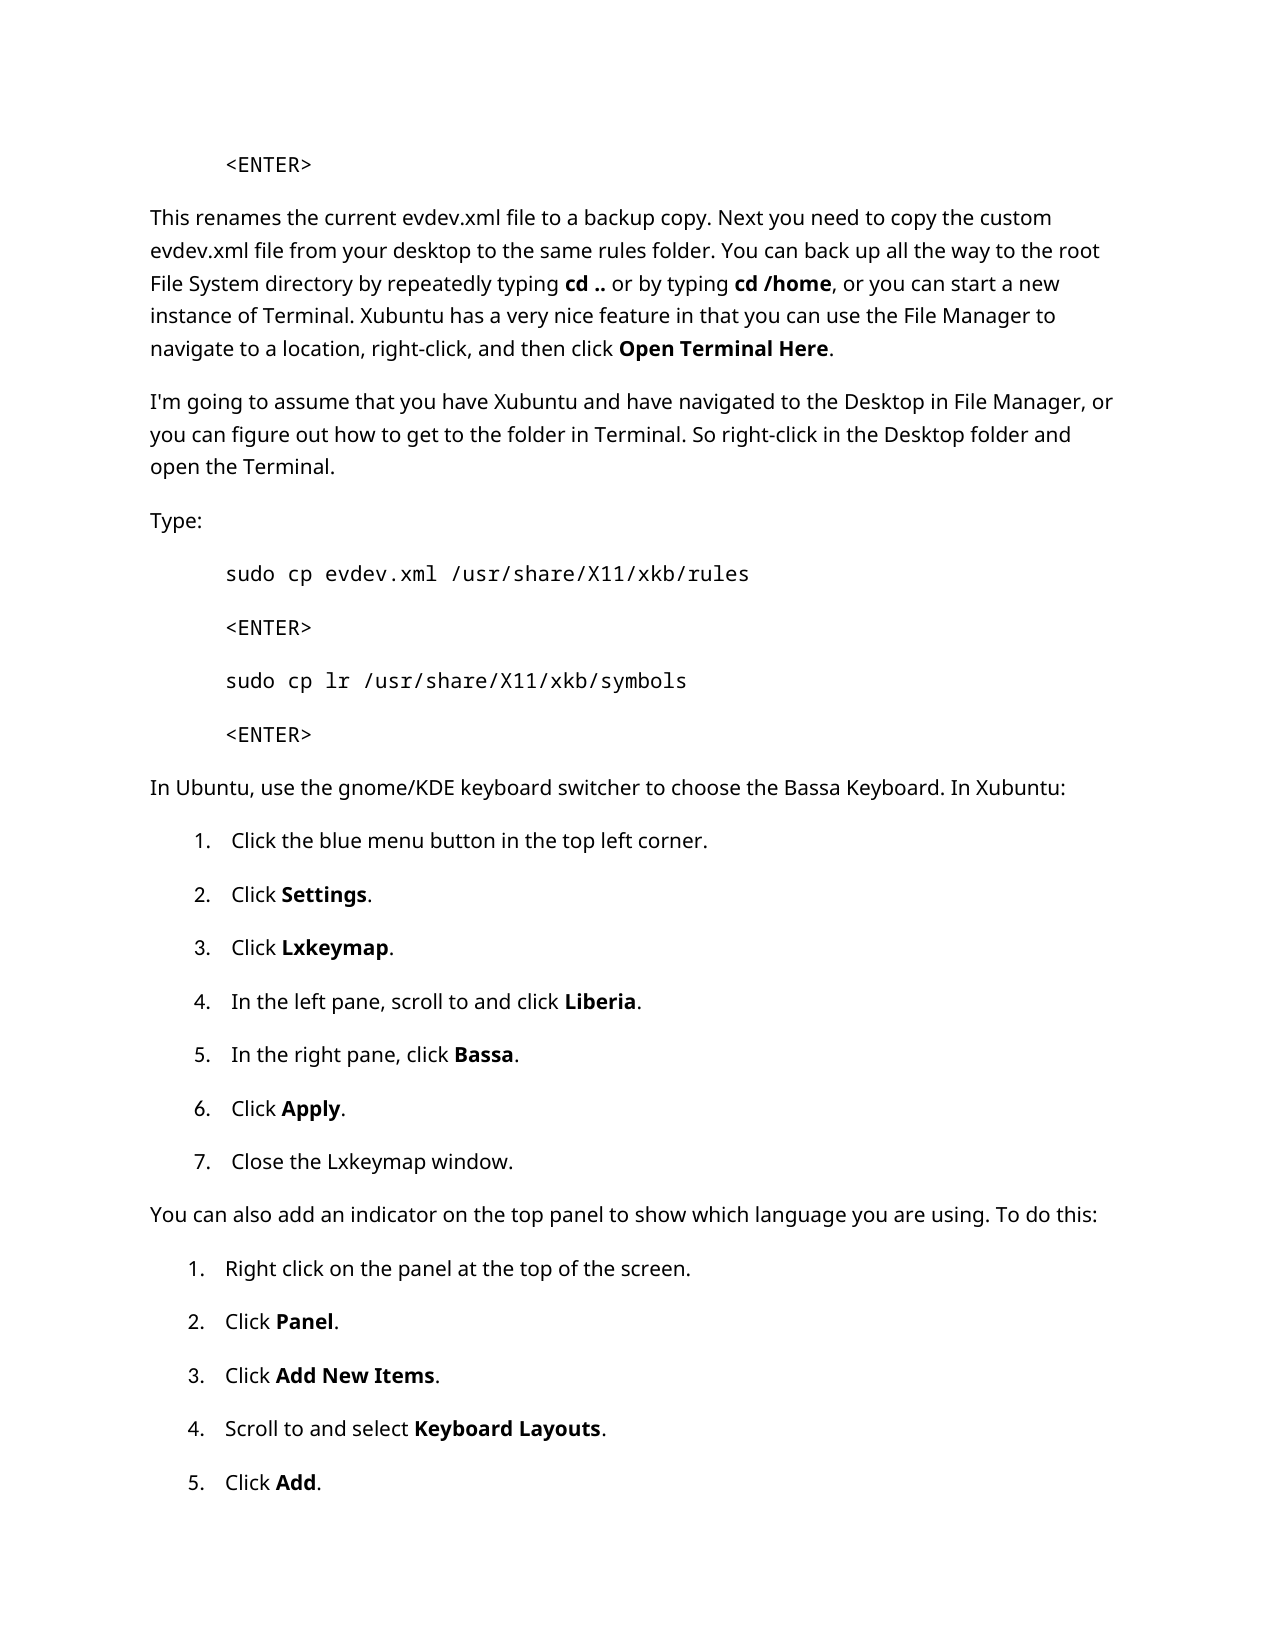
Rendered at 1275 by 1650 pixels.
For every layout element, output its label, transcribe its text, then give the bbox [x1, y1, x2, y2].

list Right click on the panel at the top of the screen. [187, 1254, 1125, 1282]
list In the left pane, scroll to and click Liberia. [193, 987, 1125, 1015]
text In Ubuntu, use the gnome/KDE keyboard switcher to choose the Bassa Keyboard. In Xubuntu: [150, 773, 1125, 802]
text You can also add an indicator on the top panel to show which language you are using. To do this: [150, 1201, 1125, 1229]
list Click Settings. [193, 880, 1125, 908]
list Close the Lxkeymap window. [193, 1147, 1125, 1176]
text <ENTER> [225, 720, 1125, 748]
list Click Lxkeymap. [193, 933, 1125, 962]
text <ENTER> [225, 613, 1125, 641]
text Type: [150, 506, 1125, 534]
list In the right pane, click Bassa. [193, 1040, 1125, 1069]
text sudo cp evdev.xml /usr/share/X11/xkb/rules [225, 559, 1125, 588]
list Click Add. [187, 1468, 1125, 1496]
list Click Apply. [193, 1094, 1125, 1122]
text I'm going to assume that you have Xubuntu and have navigated to the Desktop in File Manager, or you can figure out how to get to the folder in Terminal. So right-click in the Desktop folder and open the Terminal. [150, 387, 1125, 481]
text This renames the current evdev.xml file to a backup copy. Next you need to copy the custom evdev.xml file from your desktop to the same rules folder. You can back up all the way to the root File System directory by repeatedly typing cd .. or by typing cd /home, or you can start a new instance of Terminal. Xubuntu has a very nice feature in that you can use the File Manager to navigate to a location, right-click, and then click Open Terminal Here. [150, 203, 1125, 362]
list Click Panel. [187, 1307, 1125, 1336]
text sudo cp lr /usr/share/X11/xkb/symbols [225, 666, 1125, 695]
list Click Add New Items. [187, 1361, 1125, 1389]
text <ENTER> [225, 150, 1125, 178]
list Click the blue menu button in the top left corner. [193, 827, 1125, 855]
list Scroll to and select Keyboard Layouts. [187, 1414, 1125, 1443]
